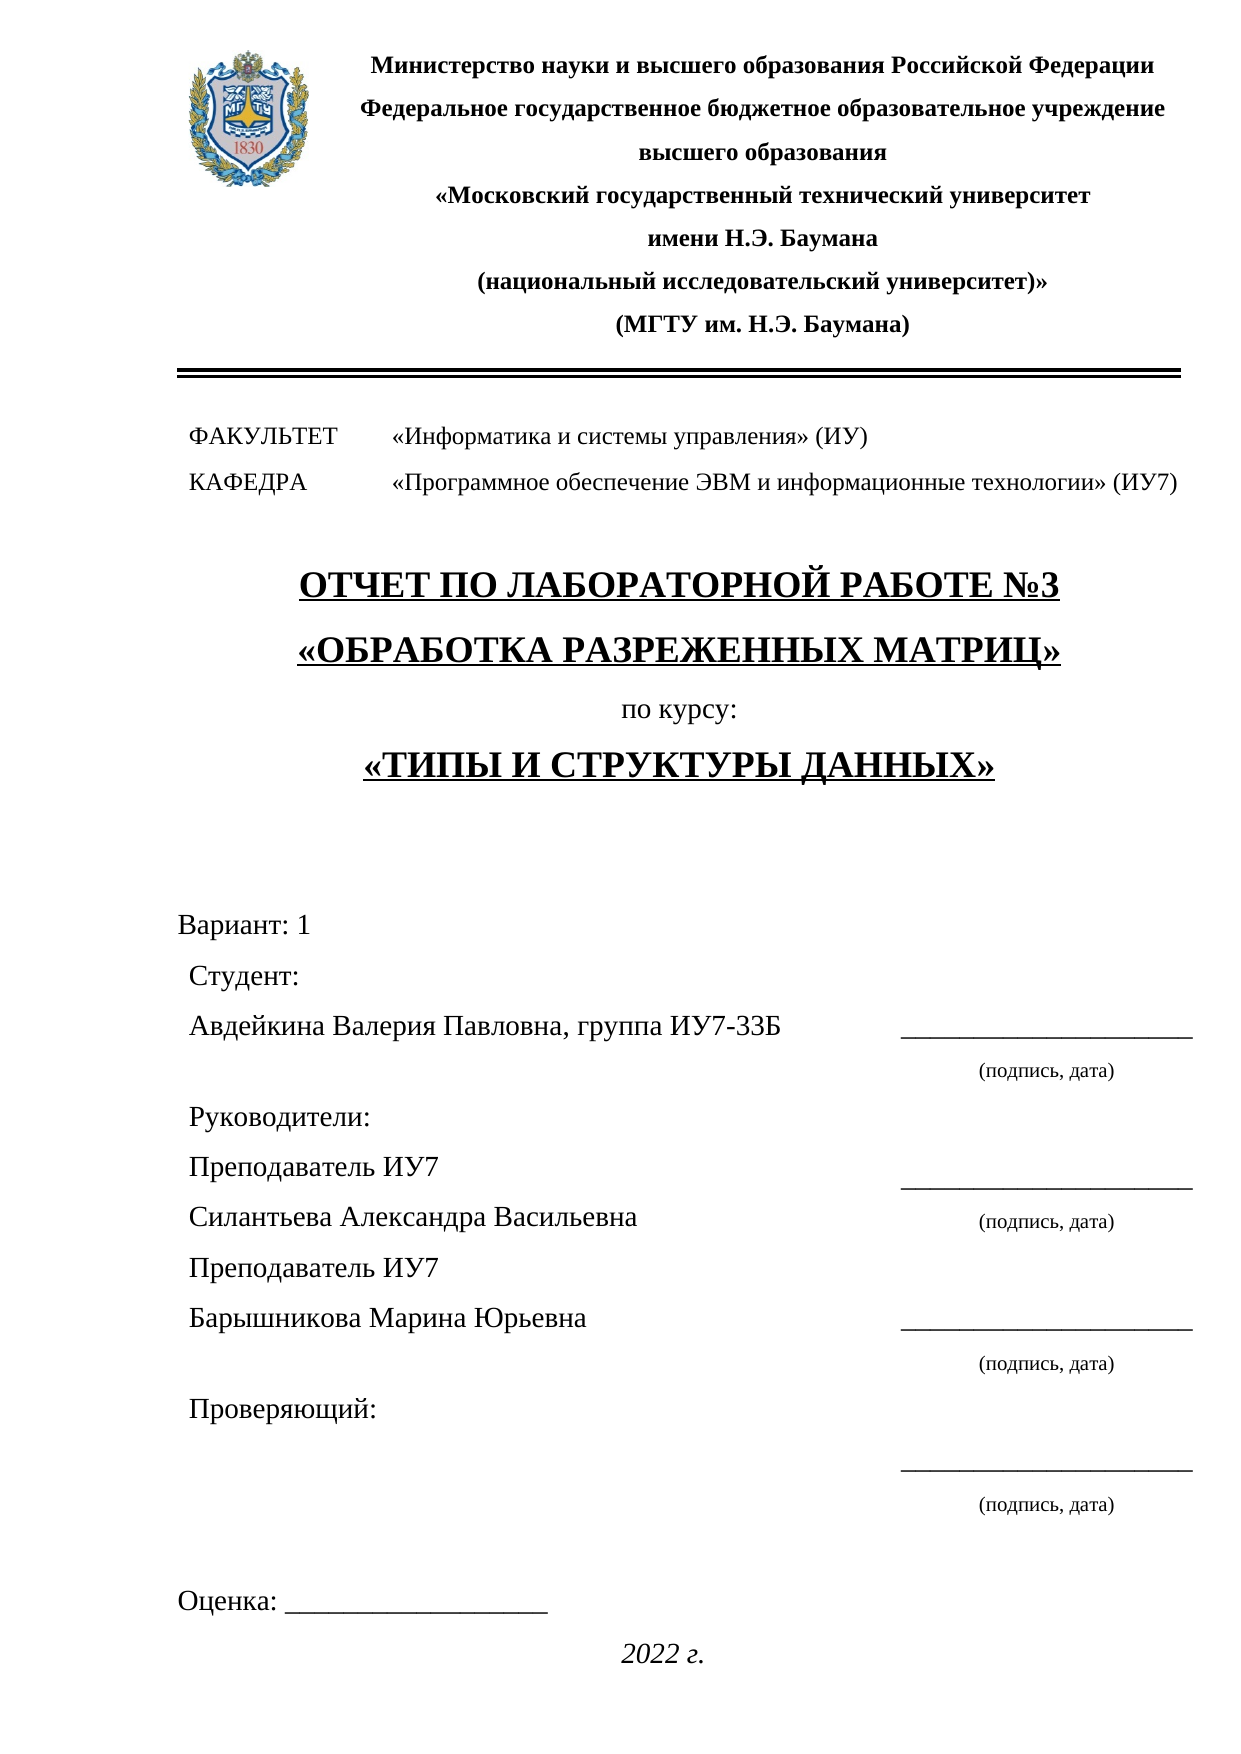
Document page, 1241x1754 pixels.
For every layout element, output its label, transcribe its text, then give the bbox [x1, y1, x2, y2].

picture [188, 50, 309, 187]
text «Обработка разреженных матриц» [177, 627, 1181, 670]
text по курсу: [177, 692, 1181, 725]
table_header Факультет [177, 421, 380, 467]
table_cell Руководители: Преподаватель ИУ7 Силантьева Александра Васильевна [177, 1099, 889, 1250]
table_cell «Программное обеспечение ЭВМ и информационные технологии» (ИУ7) [380, 467, 1204, 512]
table_cell Преподаватель ИУ7 Барышникова Марина Юрьевна [177, 1250, 889, 1391]
table_header [177, 50, 322, 352]
table_cell ____________________ (подпись, дата) [890, 1391, 1204, 1532]
text ОТЧЕТ ПО ЛАБОРАТОРНой работе №3 [177, 562, 1181, 605]
table_header ____________________ (подпись, дата) [890, 958, 1204, 1099]
table_cell ____________________ (подпись, дата) [890, 1250, 1204, 1391]
table_cell Проверяющий: [177, 1391, 889, 1532]
table_header «Информатика и системы управления» (ИУ) [380, 421, 1204, 467]
table_header Студент: Авдейкина Валерия Павловна, группа ИУ7-33Б [177, 958, 889, 1099]
text «типы и структуры данных» [177, 742, 1181, 785]
text Оценка: __________________ [177, 1583, 1181, 1616]
table_cell ____________________ (подпись, дата) [890, 1099, 1204, 1250]
text Вариант: 1 [177, 907, 1181, 941]
table_cell Кафедра [177, 467, 380, 512]
table_header Министерство науки и высшего образования Российской Федерации Федеральное государственное бюджетное образовательное учреждение высшего образования «Московский государственный технический университет имени Н.Э. Баумана (национальный исследовательский университет)» (МГТУ им. Н.Э. Баумана) [322, 50, 1204, 352]
